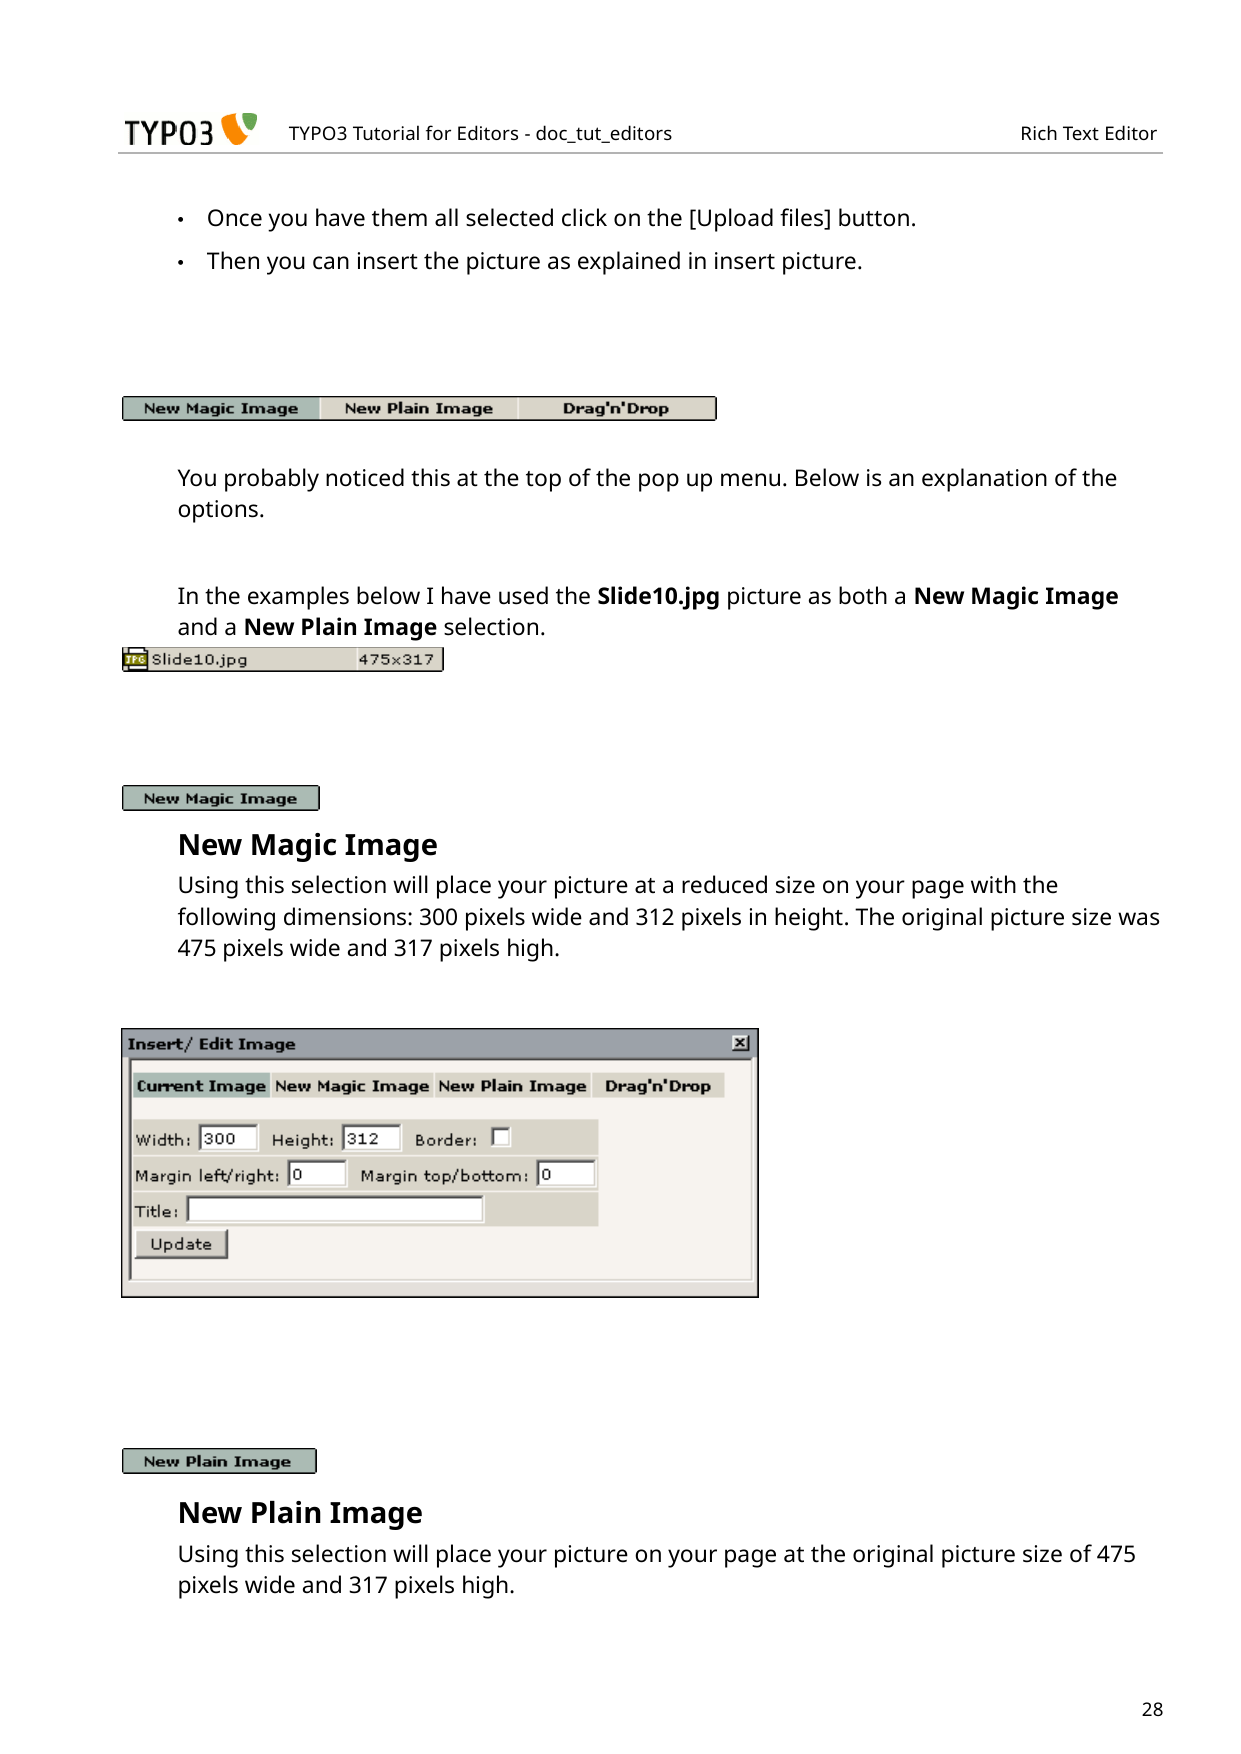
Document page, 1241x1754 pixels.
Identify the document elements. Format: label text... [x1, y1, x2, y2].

picture [122, 396, 717, 421]
subtitle New Plain Image [177, 1493, 1163, 1532]
picture [122, 647, 444, 672]
text Using this selection will place your picture at a reduced size on your page with the following dimensions: 300 pixels wide and 312 pixels in height. The original picture size was 475 pixels wide and 317 pixels high. [177, 869, 1163, 963]
text You probably noticed this at the top of the pop up menu. Below is an explanation of the options. [177, 462, 1163, 524]
list Once you have them all selected click on the [Upload files] button. [177, 202, 1163, 233]
picture [124, 112, 260, 145]
picture [122, 1448, 317, 1474]
list Then you can insert the picture as explained in insert picture. [177, 245, 1163, 276]
picture [121, 1028, 759, 1298]
text Using this selection will place your picture on your page at the original picture size of 475 pixels wide and 317 pixels high. [177, 1538, 1163, 1600]
picture [122, 785, 320, 811]
text In the examples below I have used the Slide10.jpg picture as both a New Magic Image and a New Plain Image selection. [177, 580, 1163, 642]
subtitle New Magic Image [177, 824, 1163, 863]
